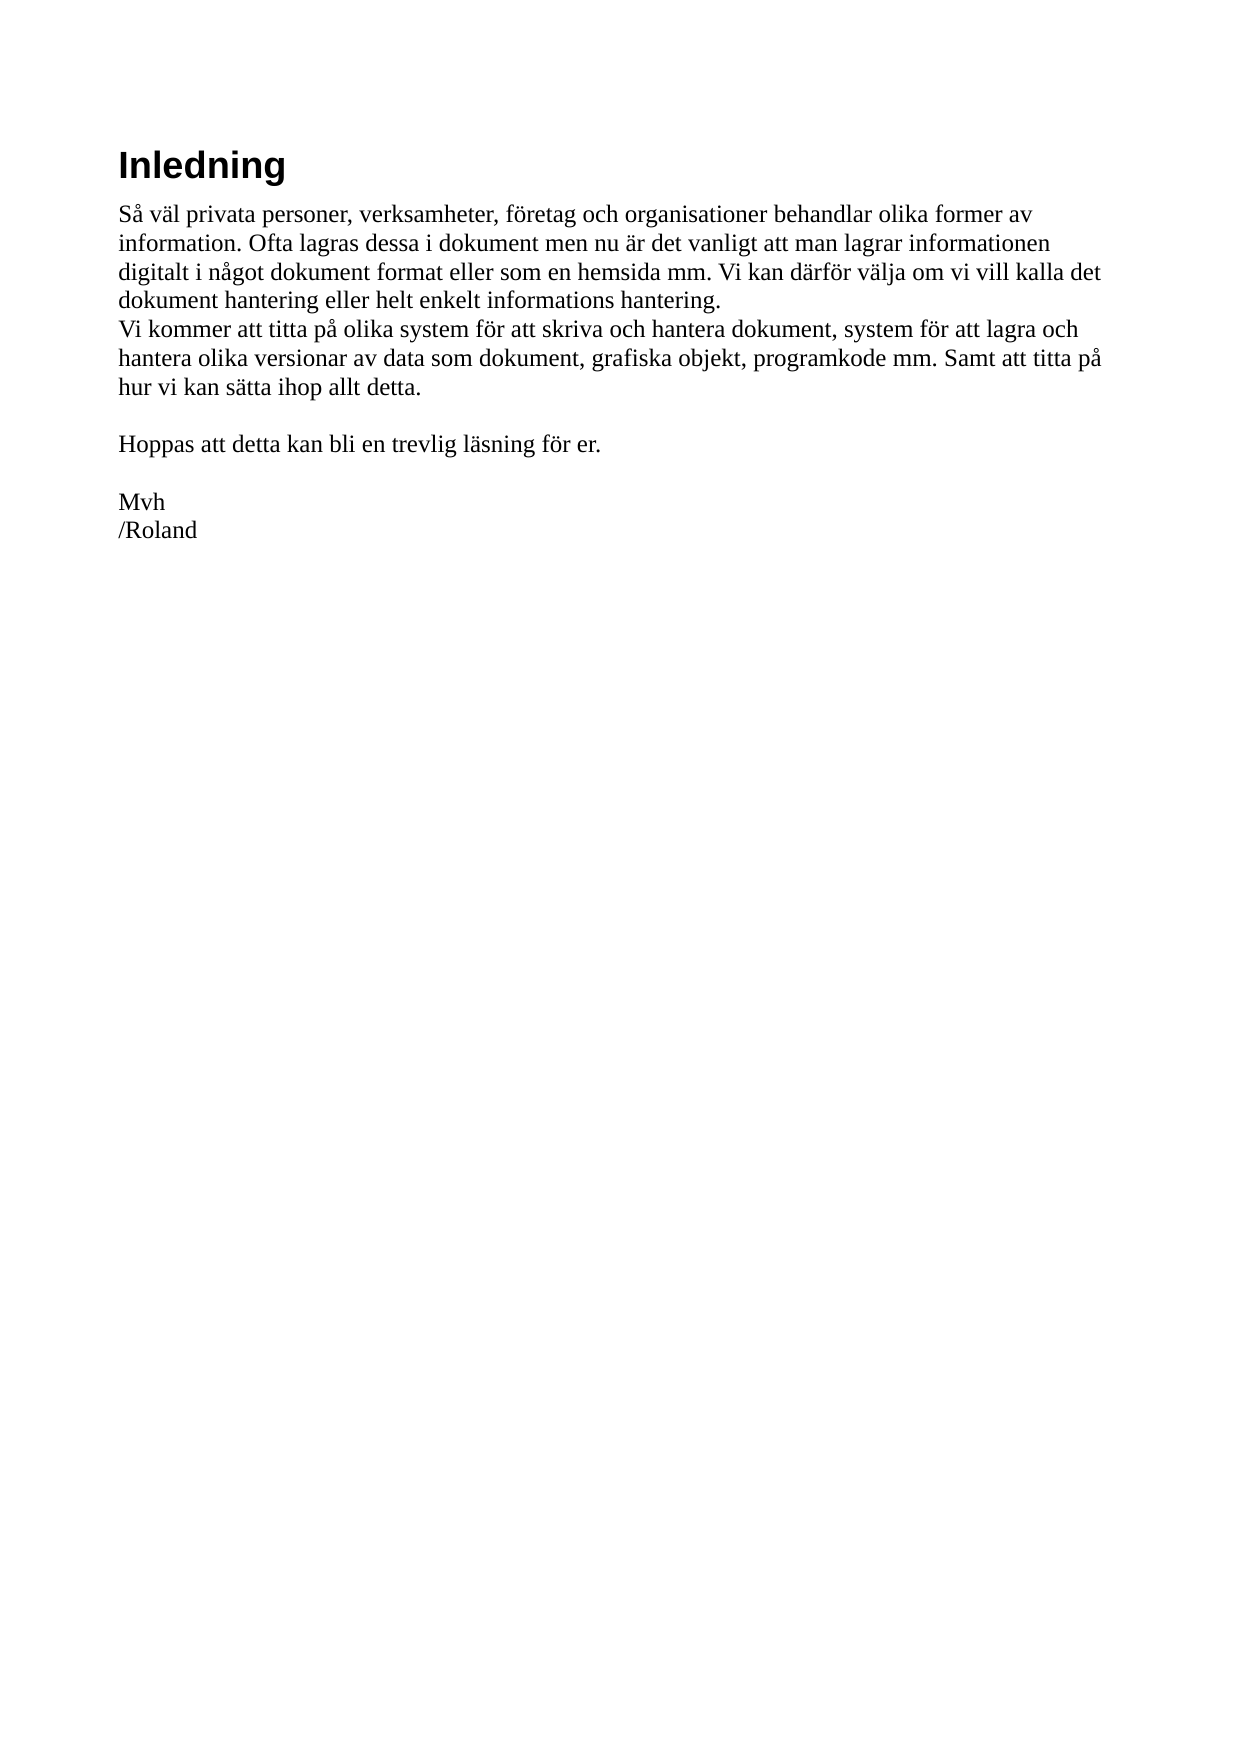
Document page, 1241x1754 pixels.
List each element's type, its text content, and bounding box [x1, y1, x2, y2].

text Så väl privata personer, verksamheter, företag och organisationer behandlar olika former av information. Ofta lagras dessa i dokument men nu är det vanligt att man lagrar informationen digitalt i något dokument format eller som en hemsida mm. Vi kan därför välja om vi vill kalla det dokument hantering eller helt enkelt informations hantering. [118, 199, 1122, 314]
text Vi kommer att titta på olika system för att skriva och hantera dokument, system för att lagra och hantera olika versionar av data som dokument, grafiska objekt, programkode mm. Samt att titta på hur vi kan sätta ihop allt detta. [118, 314, 1122, 401]
subtitle Inledning [118, 143, 1122, 187]
text Hoppas att detta kan bli en trevlig läsning för er. [118, 429, 1122, 458]
text Mvh [118, 487, 1122, 516]
text /Roland [118, 516, 1122, 544]
